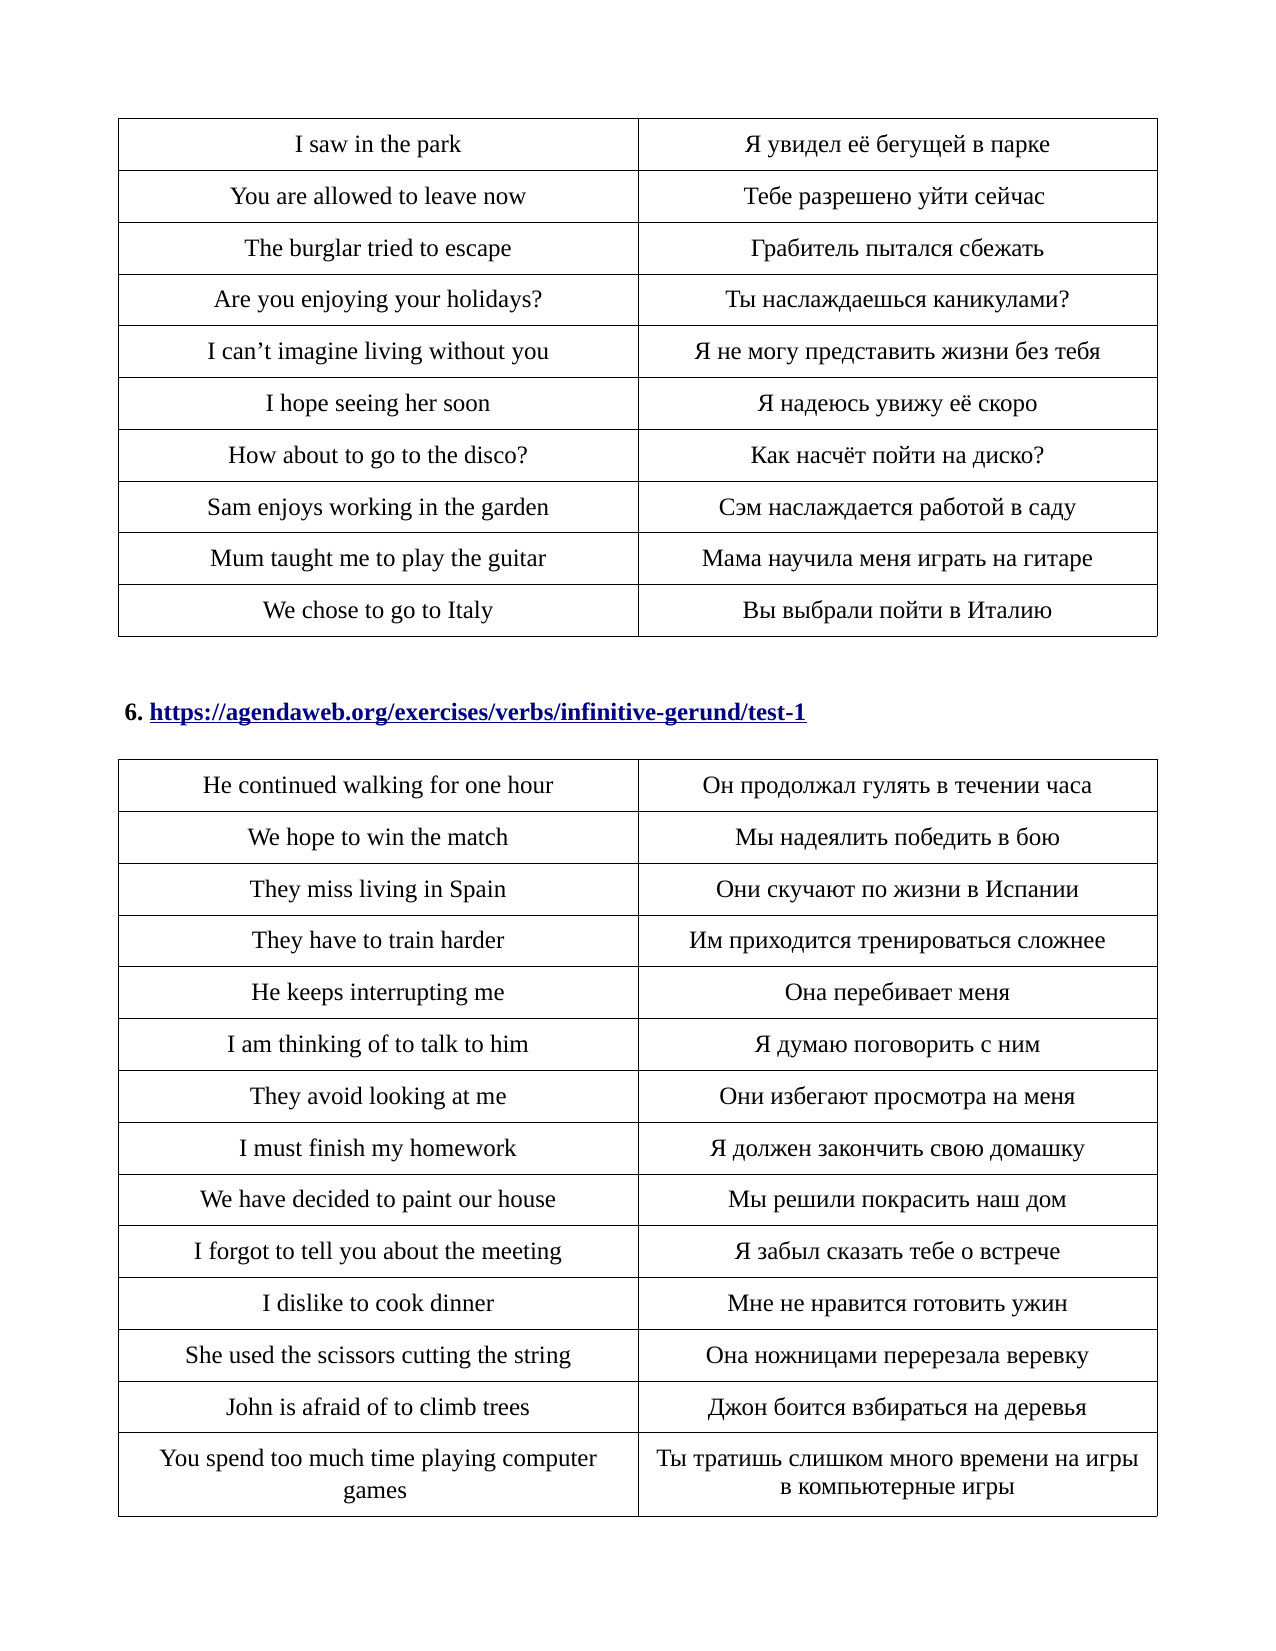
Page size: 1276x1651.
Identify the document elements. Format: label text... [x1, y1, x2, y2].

table_cell Они избегают просмотра на меня [639, 1071, 1157, 1122]
table_cell Джон боится взбираться на деревья [639, 1382, 1157, 1432]
table_cell We chose to go to Italy [119, 585, 638, 636]
table_cell How about to go to the disco? [119, 430, 638, 481]
table_cell Мы надеялить победить в бою [639, 812, 1157, 863]
table_cell You are allowed to leave now [119, 171, 638, 222]
table_cell Mum taught me to play the guitar [119, 533, 638, 584]
table_cell They avoid looking at me [119, 1071, 638, 1122]
table_cell You spend too much time playing computer games [119, 1433, 638, 1516]
table_cell She used the scissors cutting the string [119, 1330, 638, 1381]
table_cell Она ножницами перерезала веревку [639, 1330, 1157, 1381]
table_header He continued walking for one hour [119, 760, 638, 811]
table_cell Мы решили покрасить наш дом [639, 1175, 1157, 1225]
table_cell Тебе разрешено уйти сейчас [639, 171, 1157, 222]
table_cell Мне не нравится готовить ужин [639, 1278, 1157, 1329]
table_cell They miss living in Spain [119, 864, 638, 914]
table_cell Ты наслаждаешься каникулами? [639, 275, 1157, 325]
table_cell I can’t imagine living without you [119, 326, 638, 377]
table_header Я увидел её бегущей в парке [639, 119, 1157, 170]
table_cell Are you enjoying your holidays? [119, 275, 638, 325]
table_cell Я должен закончить свою домашку [639, 1123, 1157, 1173]
table_header Он продолжал гулять в течении часа [639, 760, 1157, 811]
table_cell John is afraid of to climb trees [119, 1382, 638, 1432]
table_cell I am thinking of to talk to him [119, 1019, 638, 1070]
table_cell Я не могу представить жизни без тебя [639, 326, 1157, 377]
table_cell Я думаю поговорить с ним [639, 1019, 1157, 1070]
table_cell Я забыл сказать тебе о встрече [639, 1226, 1157, 1277]
table_cell Ты тратишь слишком много времени на игры в компьютерные игры [639, 1433, 1157, 1516]
table_cell I dislike to cook dinner [119, 1278, 638, 1329]
text 6. https://agendaweb.org/exercises/verbs/infinitive-gerund/test-1 [118, 698, 1157, 725]
table_cell Я надеюсь увижу её скоро [639, 378, 1157, 429]
table_cell I forgot to tell you about the meeting [119, 1226, 638, 1277]
table_cell Грабитель пытался сбежать [639, 223, 1157, 273]
table_cell Они скучают по жизни в Испании [639, 864, 1157, 914]
table_cell We have decided to paint our house [119, 1175, 638, 1225]
table_header I saw in the park [119, 119, 638, 170]
table_cell Им приходится тренироваться сложнее [639, 916, 1157, 966]
table_cell Sam enjoys working in the garden [119, 482, 638, 532]
table_cell Она перебивает меня [639, 967, 1157, 1018]
table_cell I hope seeing her soon [119, 378, 638, 429]
table_cell Как насчёт пойти на диско? [639, 430, 1157, 481]
table_cell They have to train harder [119, 916, 638, 966]
table_cell He keeps interrupting me [119, 967, 638, 1018]
table_cell Сэм наслаждается работой в саду [639, 482, 1157, 532]
table_cell The burglar tried to escape [119, 223, 638, 273]
table_cell We hope to win the match [119, 812, 638, 863]
table_cell Вы выбрали пойти в Италию [639, 585, 1157, 636]
table_cell I must finish my homework [119, 1123, 638, 1173]
table_cell Мама научила меня играть на гитаре [639, 533, 1157, 584]
